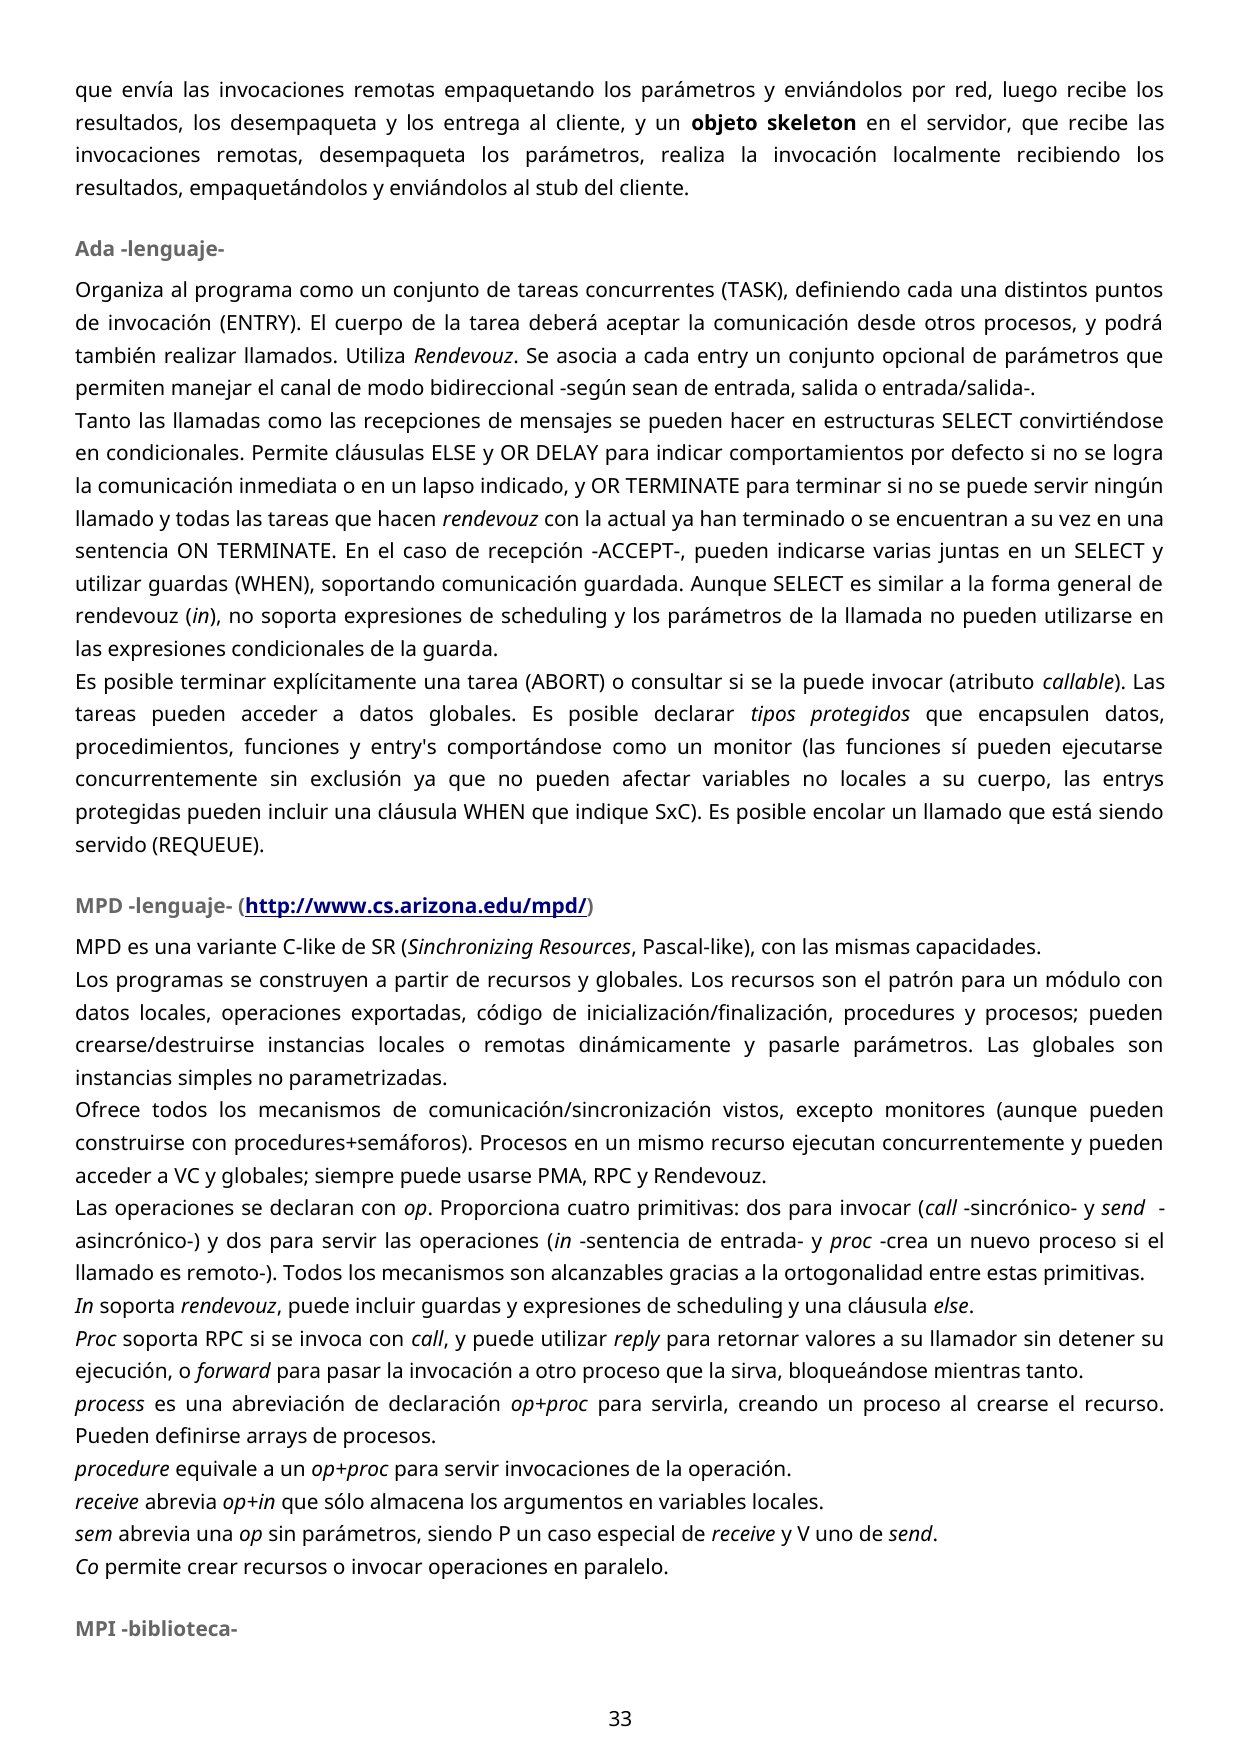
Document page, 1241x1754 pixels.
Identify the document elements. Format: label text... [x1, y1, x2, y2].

text Los programas se construyen a partir de recursos y globales. Los recursos son el patrón para un módulo con datos locales, operaciones exportadas, código de inicialización/finalización, procedures y procesos; pueden crearse/destruirse instancias locales o remotas dinámicamente y pasarle parámetros. Las globales son instancias simples no parametrizadas. [75, 965, 1165, 1091]
text procedure equivale a un op+proc para servir invocaciones de la operación. [75, 1454, 1165, 1483]
subtitle MPD -lenguaje- (http://www.cs.arizona.edu/mpd/) [75, 892, 1165, 920]
text Co permite crear recursos o invocar operaciones en paralelo. [75, 1552, 1165, 1580]
text Organiza al programa como un conjunto de tareas concurrentes (TASK), definiendo cada una distintos puntos de invocación (ENTRY). El cuerpo de la tarea deberá aceptar la comunicación desde otros procesos, y podrá también realizar llamados. Utiliza Rendevouz. Se asocia a cada entry un conjunto opcional de parámetros que permiten manejar el canal de modo bidireccional -según sean de entrada, salida o entrada/salida-. [75, 276, 1165, 402]
text Las operaciones se declaran con op. Proporciona cuatro primitivas: dos para invocar (call -sincrónico- y send -asincrónico-) y dos para servir las operaciones (in -sentencia de entrada- y proc -crea un nuevo proceso si el llamado es remoto-). Todos los mecanismos son alcanzables gracias a la ortogonalidad entre estas primitivas. [75, 1193, 1165, 1287]
text Es posible terminar explícitamente una tarea (ABORT) o consultar si se la puede invocar (atributo callable). Las tareas pueden acceder a datos globales. Es posible declarar tipos protegidos que encapsulen datos, procedimientos, funciones y entry's comportándose como un monitor (las funciones sí pueden ejecutarse concurrentemente sin exclusión ya que no pueden afectar variables no locales a su cuerpo, las entrys protegidas pueden incluir una cláusula WHEN que indique SxC). Es posible encolar un llamado que está siendo servido (REQUEUE). [75, 667, 1165, 858]
subtitle MPI -biblioteca- [75, 1614, 1165, 1642]
text In soporta rendevouz, puede incluir guardas y expresiones de scheduling y una cláusula else. [75, 1291, 1165, 1319]
text que envía las invocaciones remotas empaquetando los parámetros y enviándolos por red, luego recibe los resultados, los desempaqueta y los entrega al cliente, y un objeto skeleton en el servidor, que recibe las invocaciones remotas, desempaqueta los parámetros, realiza la invocación localmente recibiendo los resultados, empaquetándolos y enviándolos al stub del cliente. [75, 75, 1165, 201]
text Proc soporta RPC si se invoca con call, y puede utilizar reply para retornar valores a su llamador sin detener su ejecución, o forward para pasar la invocación a otro proceso que la sirva, bloqueándose mientras tanto. [75, 1324, 1165, 1385]
text process es una abreviación de declaración op+proc para servirla, creando un proceso al crearse el recurso. Pueden definirse arrays de procesos. [75, 1389, 1165, 1450]
text MPD es una variante C-like de SR (Sinchronizing Resources, Pascal-like), con las mismas capacidades. [75, 932, 1165, 961]
subtitle Ada -lenguaje- [75, 234, 1165, 263]
text sem abrevia una op sin parámetros, siendo P un caso especial de receive y V uno de send. [75, 1519, 1165, 1548]
text Tanto las llamadas como las recepciones de mensajes se pueden hacer en estructuras SELECT convirtiéndose en condicionales. Permite cláusulas ELSE y OR DELAY para indicar comportamientos por defecto si no se logra la comunicación inmediata o en un lapso indicado, y OR TERMINATE para terminar si no se puede servir ningún llamado y todas las tareas que hacen rendevouz con la actual ya han terminado o se encuentran a su vez en una sentencia ON TERMINATE. En el caso de recepción -ACCEPT-, pueden indicarse varias juntas en un SELECT y utilizar guardas (WHEN), soportando comunicación guardada. Aunque SELECT es similar a la forma general de rendevouz (in), no soporta expresiones de scheduling y los parámetros de la llamada no pueden utilizarse en las expresiones condicionales de la guarda. [75, 406, 1165, 663]
text receive abrevia op+in que sólo almacena los argumentos en variables locales. [75, 1487, 1165, 1515]
text Ofrece todos los mecanismos de comunicación/sincronización vistos, excepto monitores (aunque pueden construirse con procedures+semáforos). Procesos en un mismo recurso ejecutan concurrentemente y pueden acceder a VC y globales; siempre puede usarse PMA, RPC y Rendevouz. [75, 1096, 1165, 1189]
